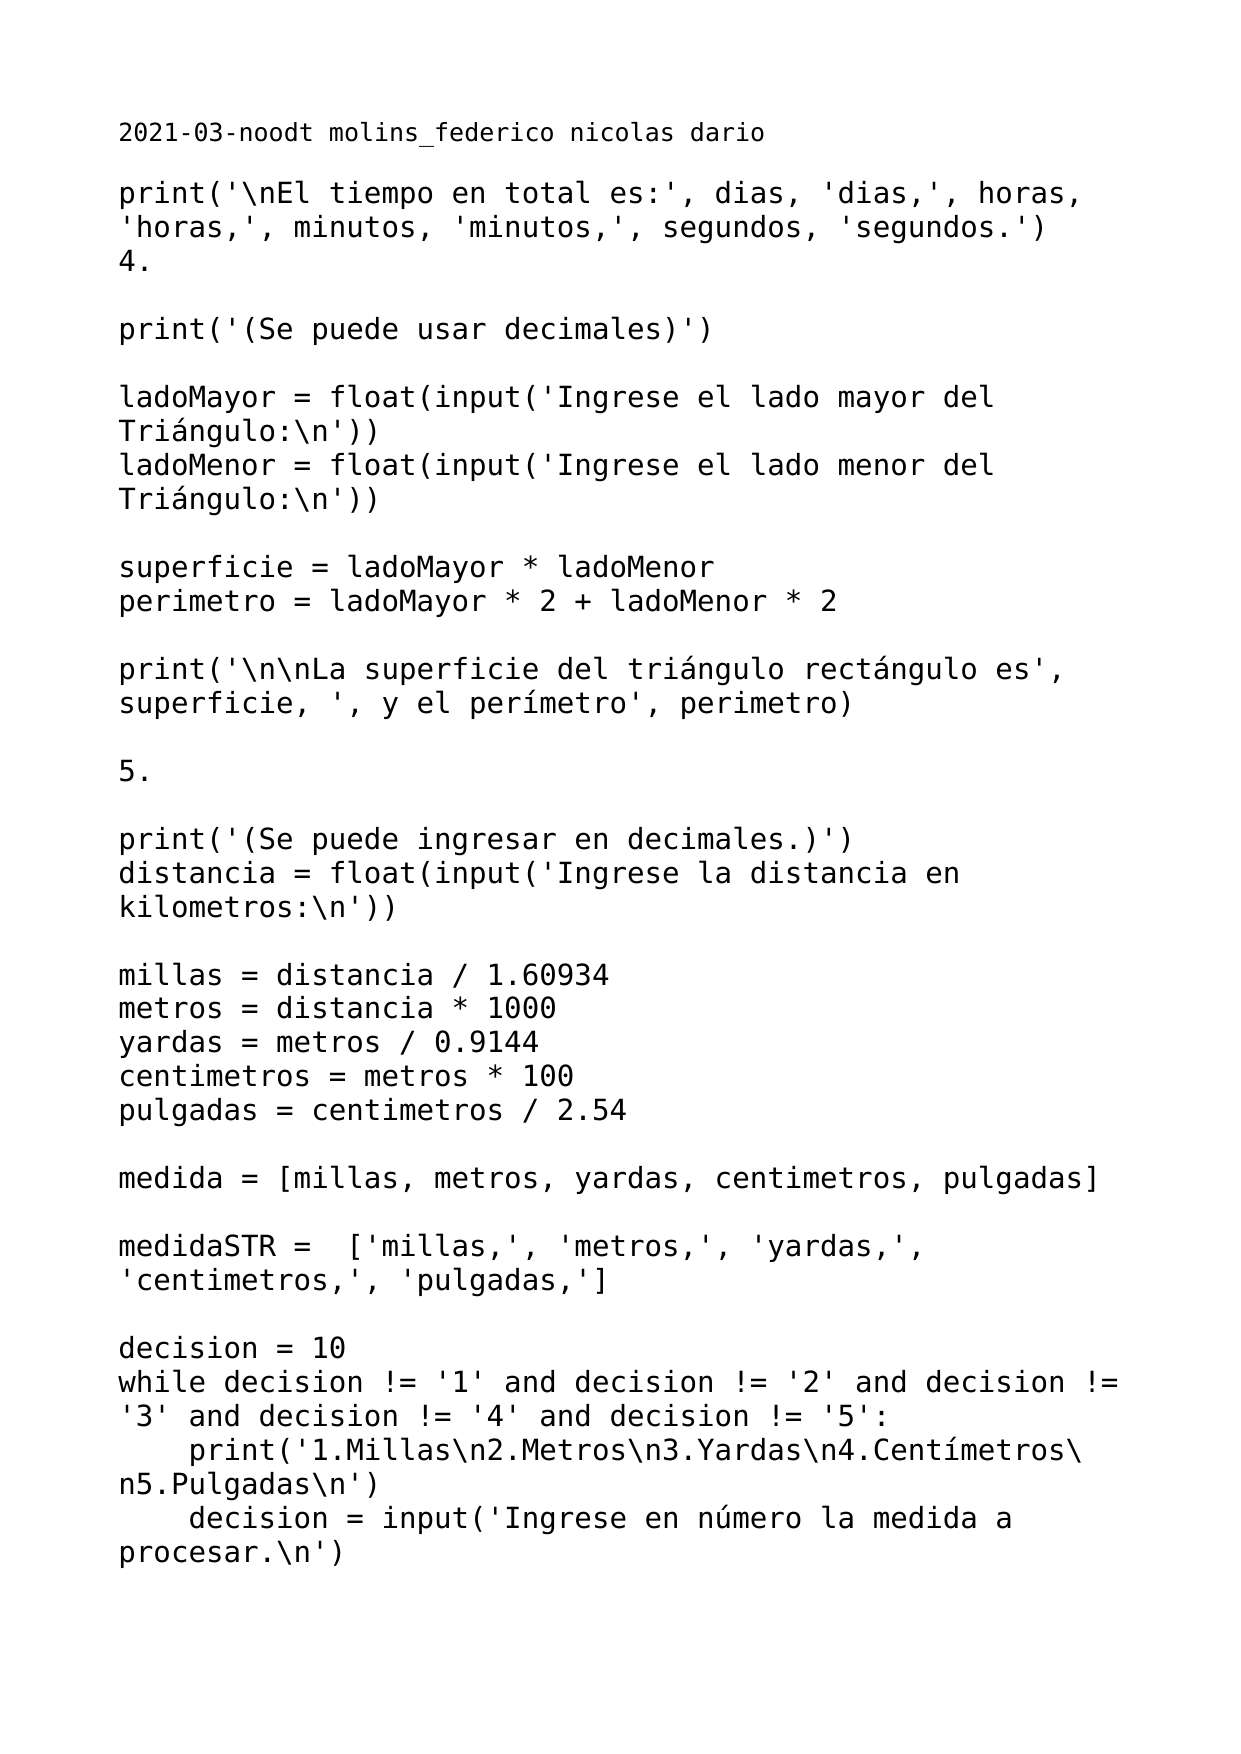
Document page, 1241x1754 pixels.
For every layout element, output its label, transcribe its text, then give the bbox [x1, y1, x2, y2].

text superficie = ladoMayor * ladoMenor [118, 550, 1122, 584]
text medida = [millas, metros, yardas, centimetros, pulgadas] [118, 1162, 1122, 1196]
text decision = input('Ingrese en número la medida a procesar.\n') [118, 1501, 1122, 1569]
text while decision != '1' and decision != '2' and decision != '3' and decision != '4' and decision != '5': [118, 1365, 1122, 1433]
text print('\nEl tiempo en total es:', dias, 'dias,', horas, 'horas,', minutos, 'minutos,', segundos, 'segundos.') [118, 177, 1122, 245]
text 4. [118, 245, 1122, 279]
text centimetros = metros * 100 [118, 1060, 1122, 1094]
text metros = distancia * 1000 [118, 992, 1122, 1026]
text print('1.Millas\n2.Metros\n3.Yardas\n4.Centímetros\n5.Pulgadas\n') [118, 1433, 1122, 1501]
text ladoMayor = float(input('Ingrese el lado mayor del Triángulo:\n')) [118, 381, 1122, 448]
text print('(Se puede ingresar en decimales.)') [118, 822, 1122, 856]
text medidaSTR = ['millas,', 'metros,', 'yardas,', 'centimetros,', 'pulgadas,'] [118, 1229, 1122, 1297]
text ladoMenor = float(input('Ingrese el lado menor del Triángulo:\n')) [118, 448, 1122, 516]
text yardas = metros / 0.9144 [118, 1026, 1122, 1060]
text decision = 10 [118, 1331, 1122, 1365]
text print('\n\nLa superficie del triángulo rectángulo es', superficie, ', y el perímetro', perimetro) [118, 652, 1122, 720]
text 5. [118, 754, 1122, 788]
text pulgadas = centimetros / 2.54 [118, 1094, 1122, 1128]
text perimetro = ladoMayor * 2 + ladoMenor * 2 [118, 584, 1122, 618]
text distancia = float(input('Ingrese la distancia en kilometros:\n')) [118, 856, 1122, 924]
text print('(Se puede usar decimales)') [118, 313, 1122, 347]
text millas = distancia / 1.60934 [118, 958, 1122, 992]
